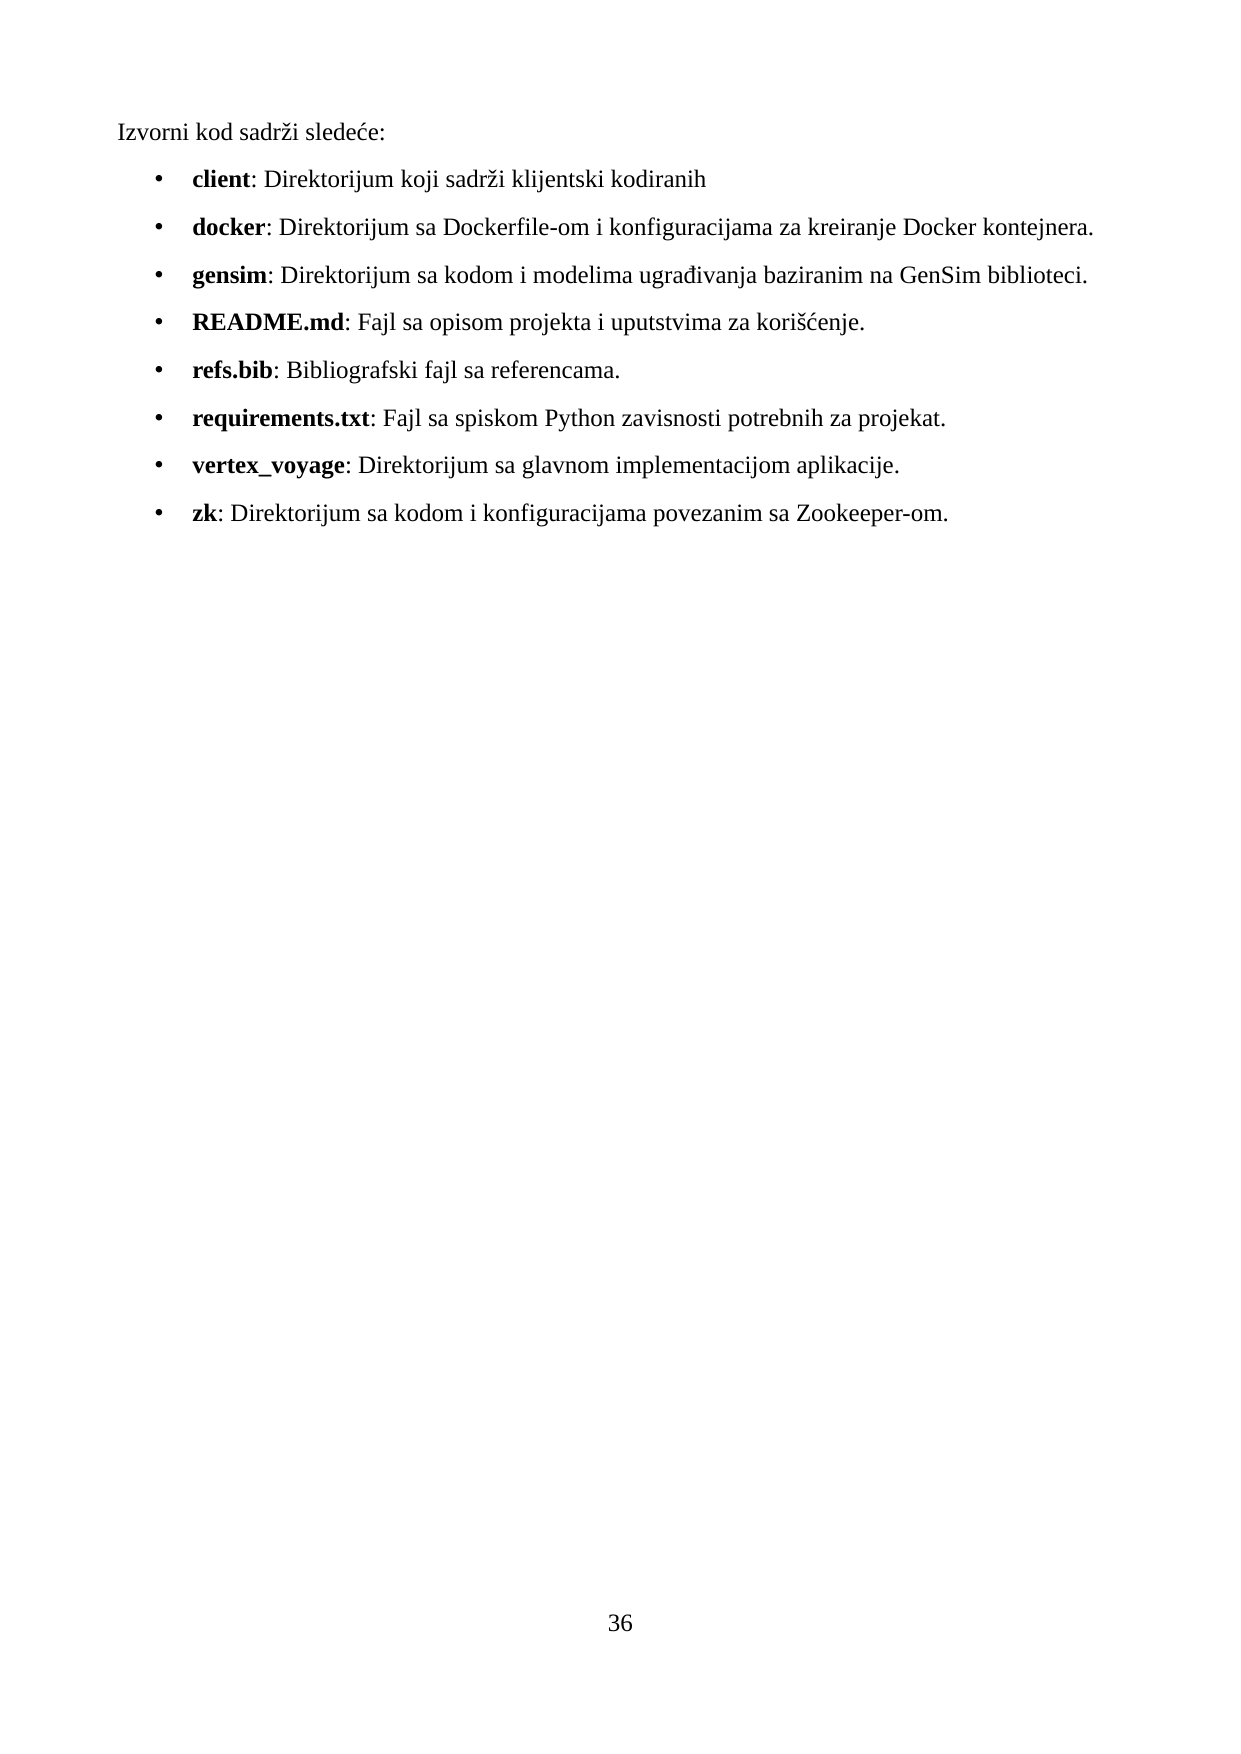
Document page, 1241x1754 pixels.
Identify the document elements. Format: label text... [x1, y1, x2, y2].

list gensim: Direktorijum sa kodom i modelima ugrađivanja baziranim na GenSim biblioteci. [154, 260, 1123, 288]
text Izvorni kod sadrži sledeće: [117, 117, 1123, 146]
list refs.bib: Bibliografski fajl sa referencama. [154, 355, 1123, 384]
list requirements.txt: Fajl sa spiskom Python zavisnosti potrebnih za projekat. [154, 403, 1123, 431]
list vertex_voyage: Direktorijum sa glavnom implementacijom aplikacije. [154, 450, 1123, 479]
list docker: Direktorijum sa Dockerfile-om i konfiguracijama za kreiranje Docker kontejnera. [154, 212, 1123, 241]
list README.md: Fajl sa opisom projekta i uputstvima za korišćenje. [154, 307, 1123, 336]
list zk: Direktorijum sa kodom i konfiguracijama povezanim sa Zookeeper-om. [154, 498, 1123, 527]
list client: Direktorijum koji sadrži klijentski kodiranih [154, 164, 1123, 193]
